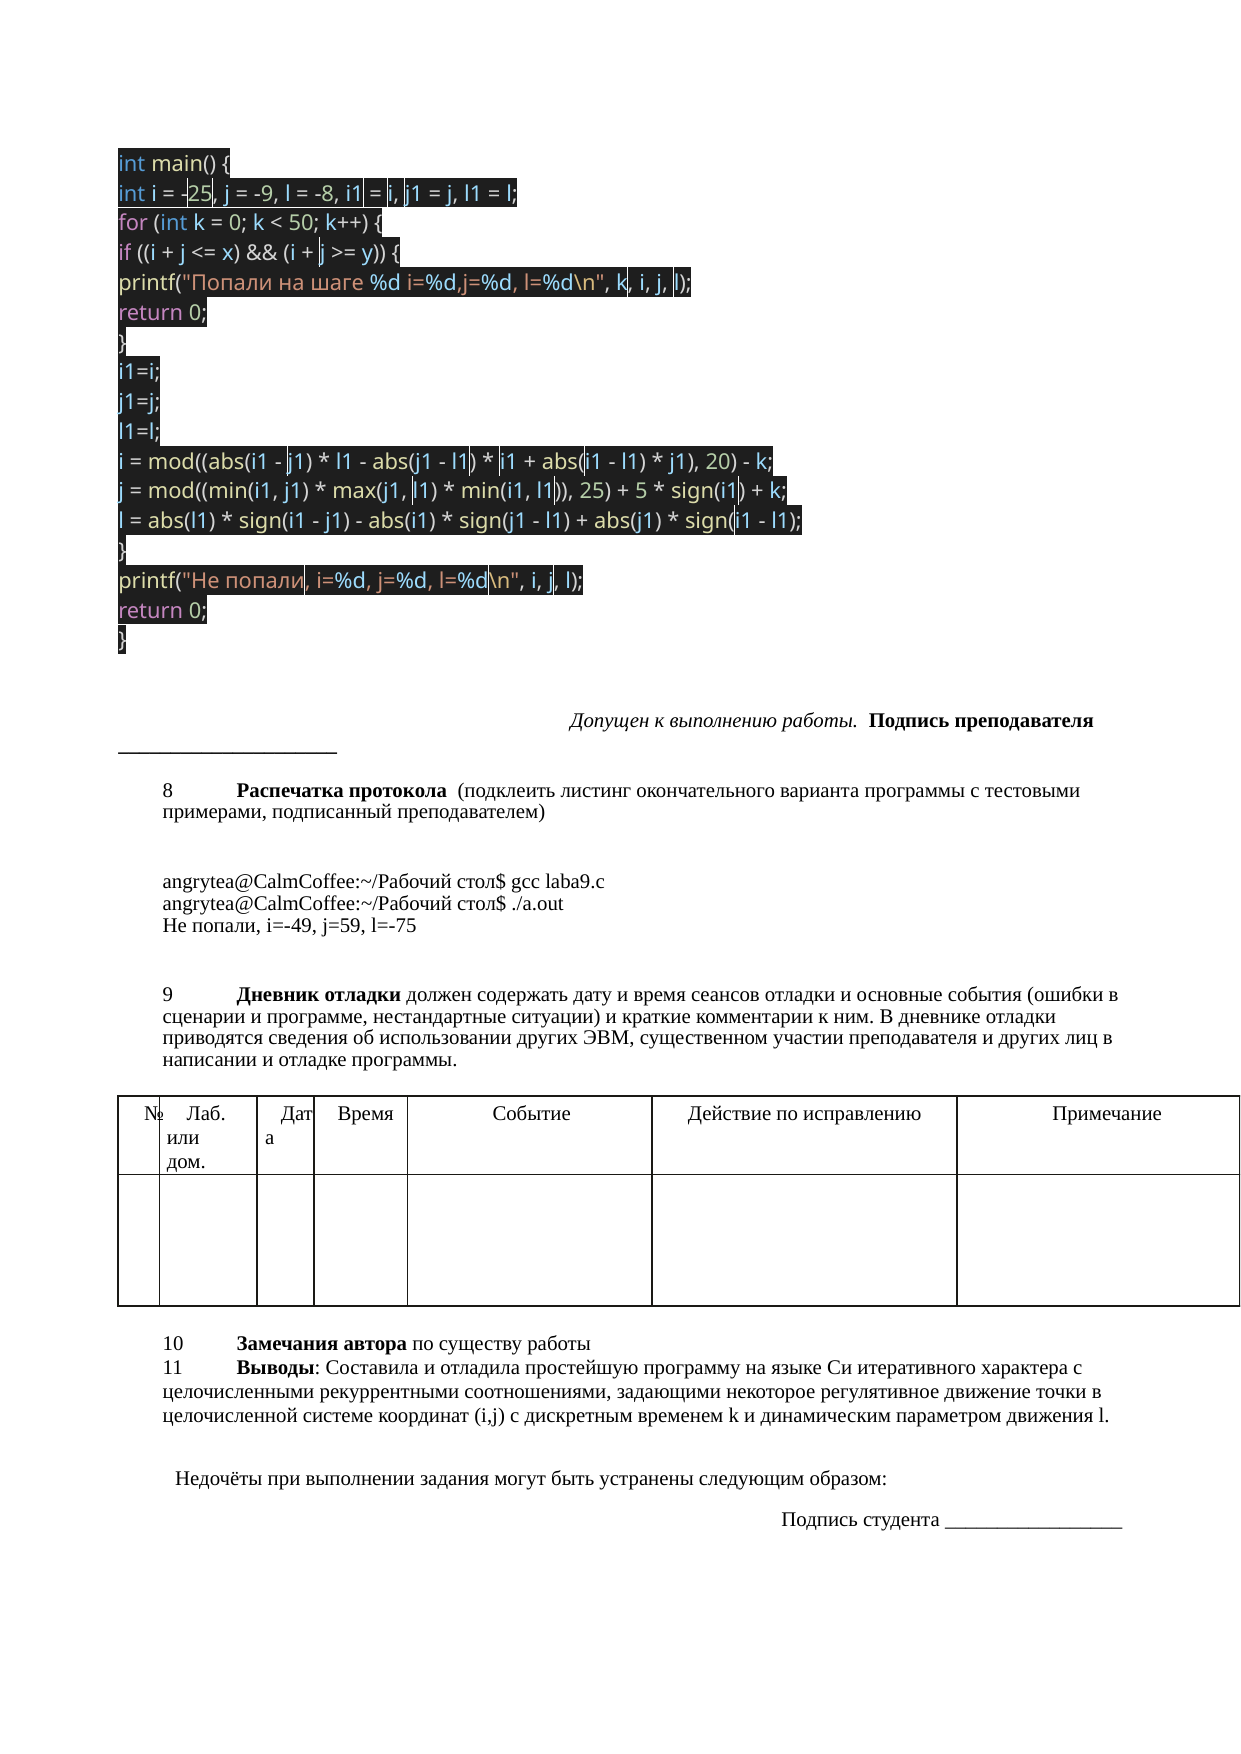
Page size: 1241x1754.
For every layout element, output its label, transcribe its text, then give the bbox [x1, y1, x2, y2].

text Недочёты при выполнении задания могут быть устранены следующим образом: [175, 1468, 1097, 1490]
text l1=l; [118, 416, 1122, 446]
table_header Событие [408, 1097, 651, 1173]
table_header № [119, 1097, 159, 1173]
table_cell [408, 1175, 651, 1305]
text j = mod((min(i1, j1) * max(j1, l1) * min(i1, l1)), 25) + 5 * sign(i1) + k; [118, 476, 1122, 505]
list Выводы: Составила и отладила простейшую программу на языке Си итеративного характера с целочисленными рекуррентными соотношениями, задающими некоторое регулятивное движение точки в целочисленной системе координат (i,j) с дискретным временем k и динамическим параметром движения l. [162, 1355, 1122, 1427]
text l = abs(l1) * sign(i1 - j1) - abs(i1) * sign(j1 - l1) + abs(j1) * sign(i1 - l1); [118, 505, 1122, 535]
table_header Лаб. или дом. [160, 1097, 256, 1173]
text Подпись студента _________________ [118, 1507, 1122, 1531]
table_header Дата [258, 1097, 313, 1173]
text } [118, 624, 1122, 654]
table_cell [653, 1175, 956, 1305]
text return 0; [118, 297, 1122, 327]
text angrytea@CalmCoffee:~/Рабочий стол$ ./a.out [162, 893, 1122, 915]
list Замечания автора по существу работы [162, 1331, 1122, 1355]
text int main() { [118, 148, 1122, 178]
text Допущен к выполнению работы. Подпись преподавателя _____________________ [118, 708, 1122, 756]
list Распечатка протокола (подклеить листинг окончательного варианта программы с тестовыми примерами, подписанный преподавателем) [162, 780, 1122, 823]
table_cell [315, 1175, 407, 1305]
text i = mod((abs(i1 - j1) * l1 - abs(j1 - l1) * i1 + abs(i1 - l1) * j1), 20) - k; [118, 446, 1122, 476]
list Дневник отладки должен содержать дату и время сеансов отладки и основные события (ошибки в сценарии и программе, нестандартные ситуации) и краткие комментарии к ним. В дневнике отладки приводятся сведения об использовании других ЭВМ, существенном участии преподавателя и других лиц в написании и отладке программы. [162, 984, 1122, 1071]
table_header Действие по исправлению [653, 1097, 956, 1173]
table_cell [119, 1175, 159, 1305]
text return 0; [118, 595, 1122, 624]
text i1=i; [118, 356, 1122, 386]
text } [118, 327, 1122, 356]
table_cell [160, 1175, 256, 1305]
text } [118, 535, 1122, 565]
text for (int k = 0; k < 50; k++) { [118, 207, 1122, 237]
text int i = -25, j = -9, l = -8, i1 = i, j1 = j, l1 = l; [118, 178, 1122, 207]
text j1=j; [118, 386, 1122, 416]
table_header Примечание [958, 1097, 1239, 1173]
text if ((i + j <= x) && (i + j >= y)) { [118, 237, 1122, 267]
text angrytea@CalmCoffee:~/Рабочий стол$ gcc laba9.c [162, 872, 1122, 893]
table_cell [958, 1175, 1239, 1305]
table_header Время [315, 1097, 407, 1173]
table_cell [258, 1175, 313, 1305]
text Не попали, i=-49, j=59, l=-75 [162, 915, 1122, 936]
text printf("Попали на шаге %d i=%d,j=%d, l=%d\n", k, i, j, l); [118, 267, 1122, 297]
text printf("Не попали, i=%d, j=%d, l=%d\n", i, j, l); [118, 565, 1122, 595]
